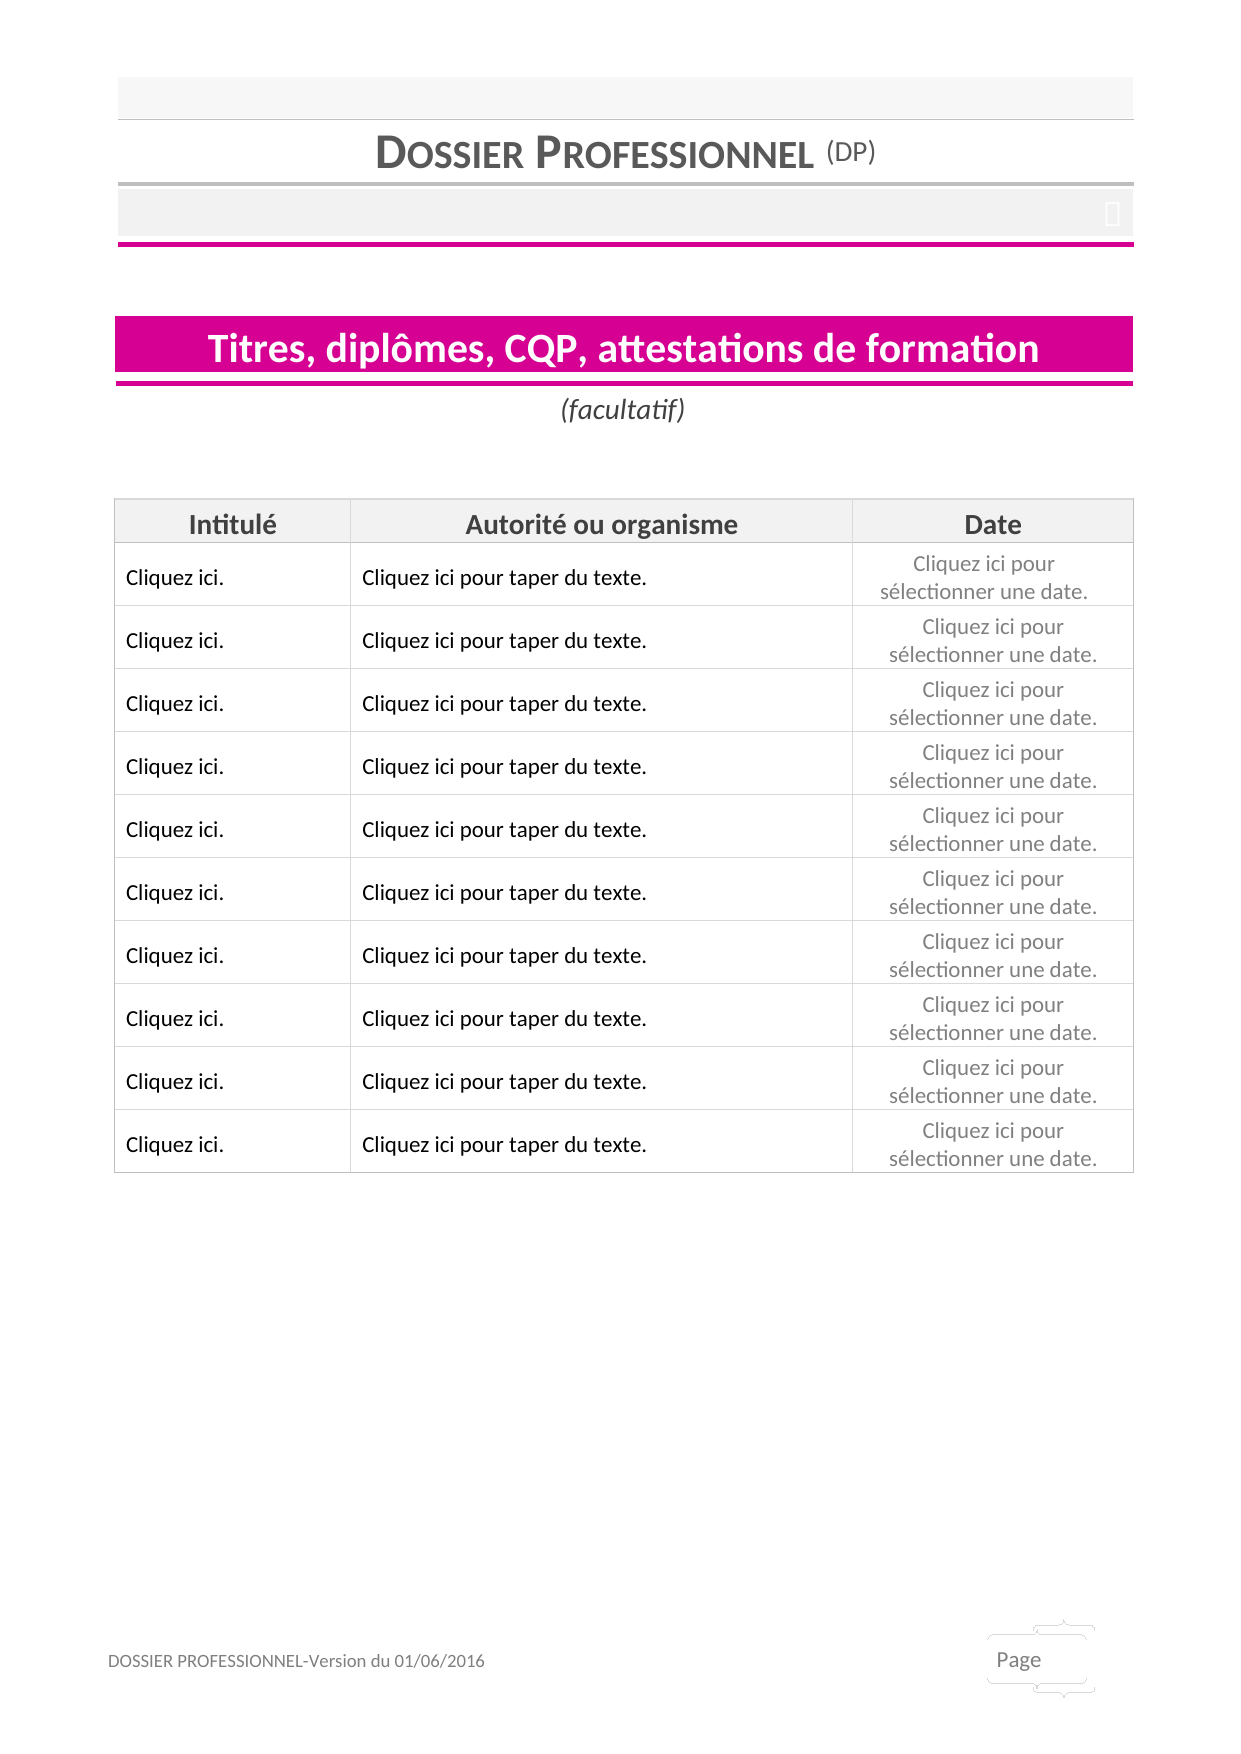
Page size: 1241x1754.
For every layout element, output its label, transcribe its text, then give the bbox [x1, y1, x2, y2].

table_cell Cliquez ici pour sélectionner une date. [853, 543, 1133, 605]
table_cell Cliquez ici pour sélectionner une date. [853, 921, 1133, 983]
table_cell Cliquez ici. [115, 921, 350, 983]
table_cell (facultatif) [115, 382, 1133, 498]
table_cell Cliquez ici pour taper du texte. [351, 984, 852, 1046]
table_cell Cliquez ici pour taper du texte. [351, 921, 852, 983]
table_cell Cliquez ici. [115, 732, 350, 794]
table_cell Cliquez ici pour sélectionner une date. [853, 1047, 1133, 1109]
table_cell Cliquez ici pour taper du texte. [351, 543, 852, 605]
table_cell Cliquez ici pour taper du texte. [351, 1047, 852, 1109]
table_cell Cliquez ici. [115, 1047, 350, 1109]
table_cell Intitulé [115, 500, 350, 542]
table_cell Cliquez ici. [115, 543, 350, 605]
table_cell Cliquez ici. [115, 1110, 350, 1172]
table_cell Cliquez ici pour sélectionner une date. [853, 795, 1133, 857]
table_cell Cliquez ici pour sélectionner une date. [853, 732, 1133, 794]
table_cell Cliquez ici pour sélectionner une date. [853, 606, 1133, 668]
table_cell Date [853, 500, 1133, 542]
table_cell Autorité ou organisme [351, 500, 852, 542]
table_cell Cliquez ici pour taper du texte. [351, 795, 852, 857]
table_cell Cliquez ici pour sélectionner une date. [853, 669, 1133, 731]
table_cell Cliquez ici pour taper du texte. [351, 858, 852, 920]
table_cell Cliquez ici. [115, 606, 350, 668]
table_cell Cliquez ici pour sélectionner une date. [853, 1110, 1133, 1172]
table_cell [115, 373, 1133, 381]
table_cell Cliquez ici pour taper du texte. [351, 1110, 852, 1172]
table_cell Cliquez ici. [115, 858, 350, 920]
table_cell Cliquez ici. [115, 795, 350, 857]
table_cell Cliquez ici pour taper du texte. [351, 669, 852, 731]
table_cell Cliquez ici. [115, 984, 350, 1046]
table_header Titres, diplômes, CQP, attestations de formation [115, 316, 1133, 372]
table_cell Cliquez ici pour taper du texte. [351, 606, 852, 668]
table_cell Cliquez ici pour sélectionner une date. [853, 984, 1133, 1046]
table_cell Cliquez ici pour sélectionner une date. [853, 858, 1133, 920]
table_cell Cliquez ici pour taper du texte. [351, 732, 852, 794]
table_cell Cliquez ici. [115, 669, 350, 731]
